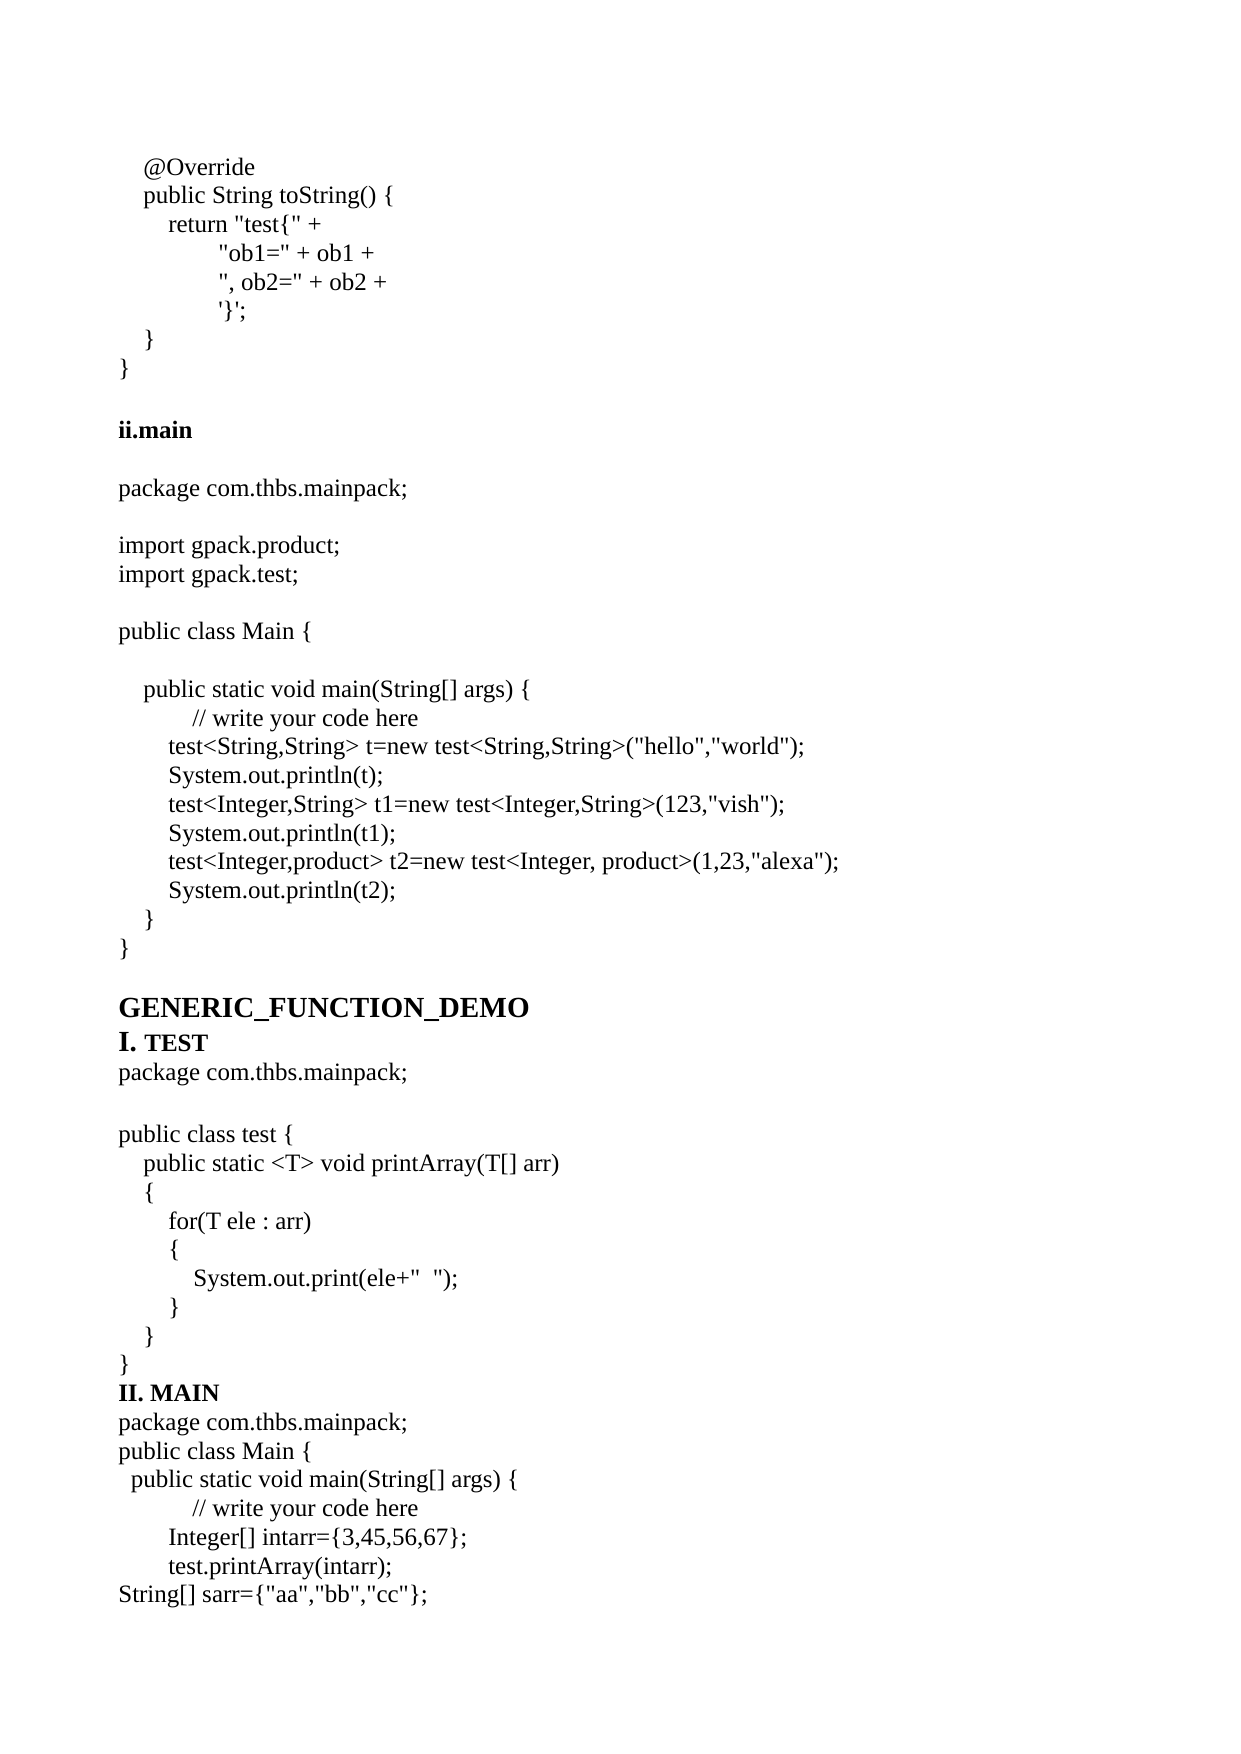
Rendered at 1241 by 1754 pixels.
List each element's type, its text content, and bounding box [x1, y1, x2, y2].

text test.printArray(intarr); [118, 1551, 1122, 1579]
text test<Integer,product> t2=new test<Integer, product>(1,23,"alexa"); [118, 846, 1122, 875]
text // write your code here [118, 703, 1122, 731]
text test<String,String> t=new test<String,String>("hello","world"); [118, 731, 1122, 760]
text } [118, 324, 1122, 353]
text String[] sarr={"aa","bb","cc"}; [118, 1579, 1122, 1608]
text '}'; [118, 295, 1122, 324]
text public static void main(String[] args) { [118, 1464, 1122, 1493]
text package com.thbs.mainpack; [118, 473, 1122, 501]
text { [118, 1234, 1122, 1263]
text GENERIC_FUNCTION_DEMO [118, 990, 1122, 1024]
text package com.thbs.mainpack; [118, 1407, 1122, 1436]
text } [118, 933, 1122, 961]
text } [118, 353, 1122, 382]
text I. TEST [118, 1024, 1122, 1057]
text ii.main [118, 415, 1122, 444]
text test<Integer,String> t1=new test<Integer,String>(123,"vish"); [118, 789, 1122, 818]
text public static void main(String[] args) { [118, 674, 1122, 703]
text System.out.println(t); [118, 760, 1122, 789]
text } [118, 1292, 1122, 1321]
text } [118, 1349, 1122, 1378]
text public String toString() { [118, 180, 1122, 209]
text package com.thbs.mainpack; [118, 1057, 1122, 1086]
text ", ob2=" + ob2 + [118, 267, 1122, 295]
text public static <T> void printArray(T[] arr) [118, 1148, 1122, 1177]
text @Override [118, 152, 1122, 180]
text } [118, 1321, 1122, 1349]
text return "test{" + [118, 209, 1122, 238]
text for(T ele : arr) [118, 1206, 1122, 1234]
text import gpack.test; [118, 559, 1122, 588]
text public class Main { [118, 1436, 1122, 1464]
text { [118, 1177, 1122, 1206]
text } [118, 904, 1122, 933]
text "ob1=" + ob1 + [118, 238, 1122, 267]
text // write your code here [118, 1493, 1122, 1522]
text public class Main { [118, 616, 1122, 645]
text System.out.print(ele+" "); [118, 1263, 1122, 1292]
text Integer[] intarr={3,45,56,67}; [118, 1522, 1122, 1551]
text System.out.println(t1); [118, 818, 1122, 846]
text System.out.println(t2); [118, 875, 1122, 904]
text import gpack.product; [118, 530, 1122, 559]
text public class test { [118, 1119, 1122, 1148]
text II. MAIN [118, 1378, 1122, 1407]
